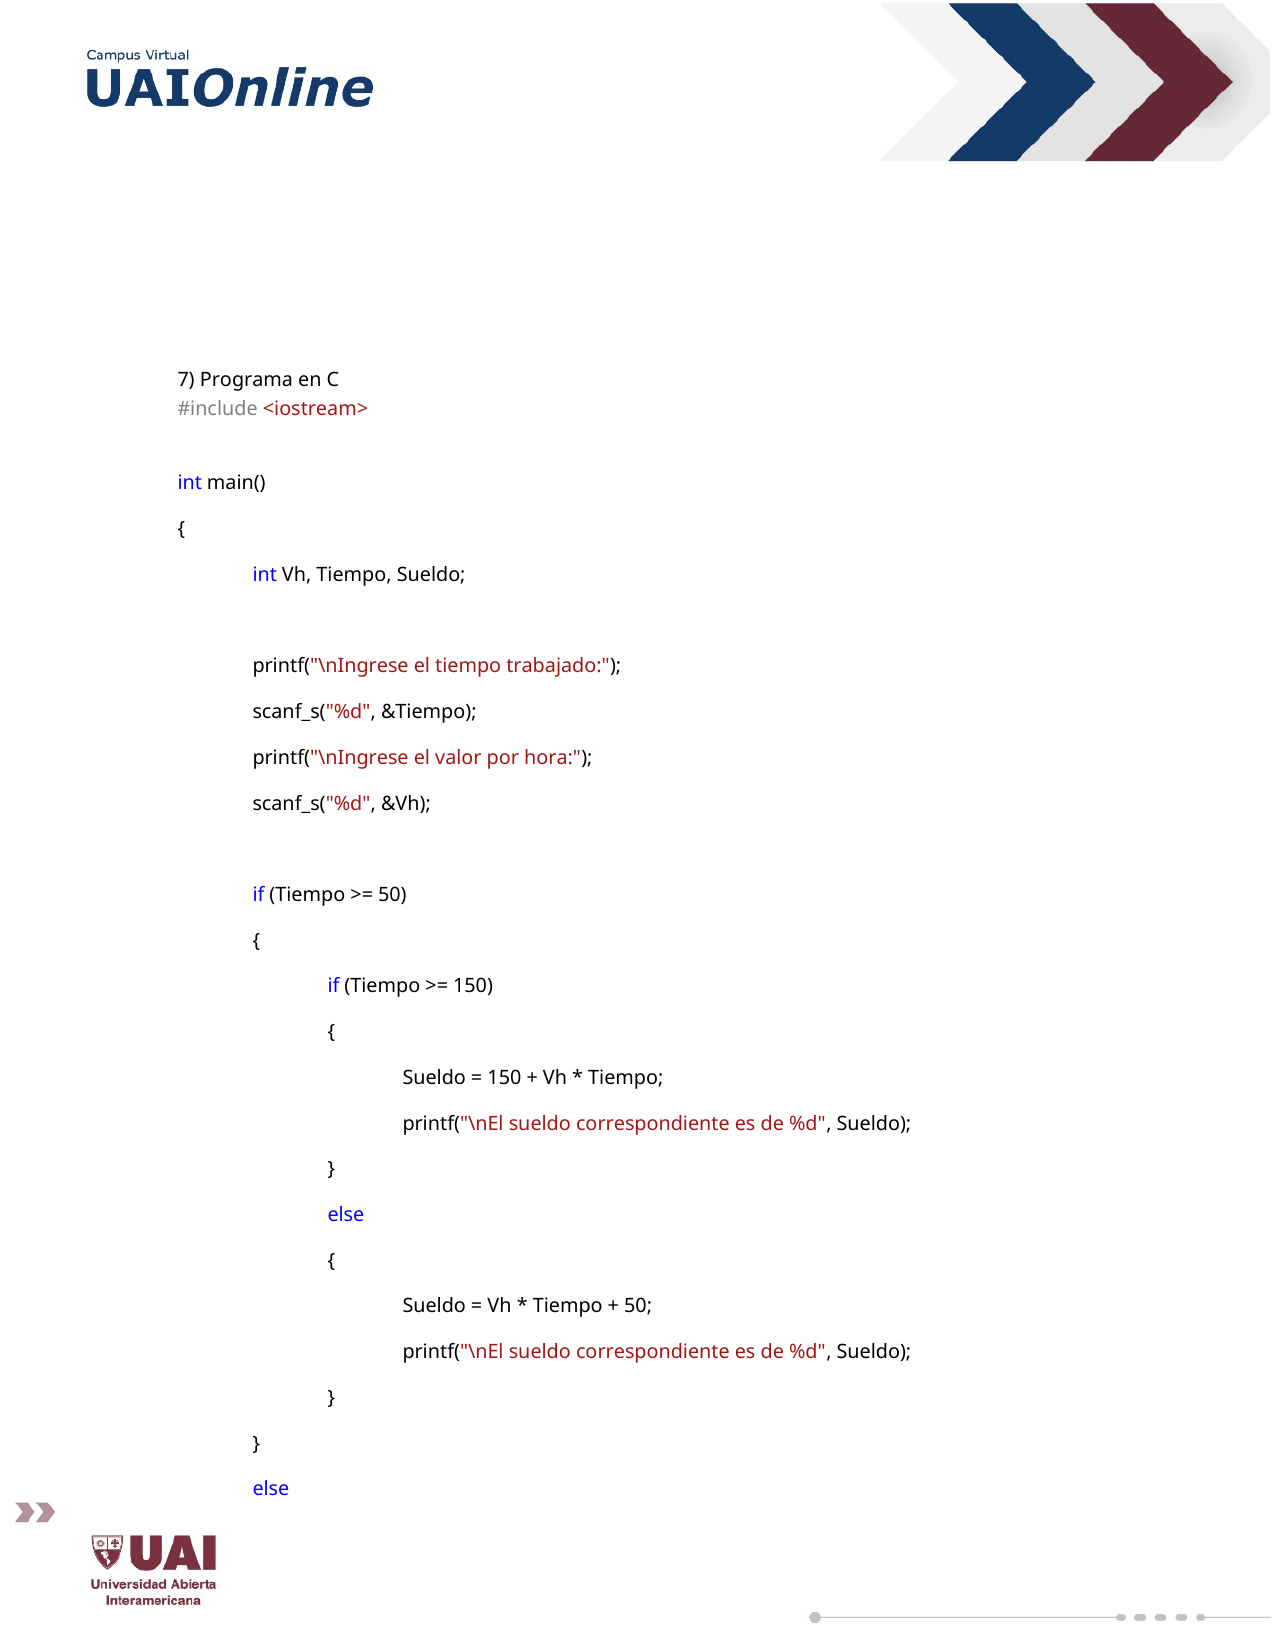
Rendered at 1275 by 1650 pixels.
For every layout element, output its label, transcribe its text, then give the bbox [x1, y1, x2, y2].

picture [0, 3, 1270, 162]
text { [177, 1246, 1098, 1273]
text printf("\nIngrese el valor por hora:"); [177, 743, 1098, 770]
text 7) Programa en C [177, 365, 1098, 392]
text Sueldo = 150 + Vh * Tiempo; [177, 1063, 1098, 1090]
text Sueldo = Vh * Tiempo + 50; [177, 1292, 1098, 1319]
text int main() [177, 469, 1098, 496]
text printf("\nEl sueldo correspondiente es de %d", Sueldo); [177, 1109, 1098, 1136]
text if (Tiempo >= 50) [177, 880, 1098, 907]
text else [177, 1200, 1098, 1227]
text #include <iostream> [177, 394, 1098, 421]
text } [177, 1154, 1098, 1182]
text } [177, 1383, 1098, 1410]
text } [177, 1429, 1098, 1456]
text { [177, 1017, 1098, 1044]
text { [177, 514, 1098, 541]
text { [177, 926, 1098, 953]
text else [177, 1475, 1098, 1502]
picture [0, 1485, 1272, 1643]
text if (Tiempo >= 150) [177, 972, 1098, 999]
text int Vh, Tiempo, Sueldo; [177, 560, 1098, 587]
text printf("\nEl sueldo correspondiente es de %d", Sueldo); [177, 1337, 1098, 1364]
text scanf_s("%d", &Tiempo); [177, 697, 1098, 724]
text printf("\nIngrese el tiempo trabajado:"); [177, 652, 1098, 678]
text scanf_s("%d", &Vh); [177, 789, 1098, 816]
